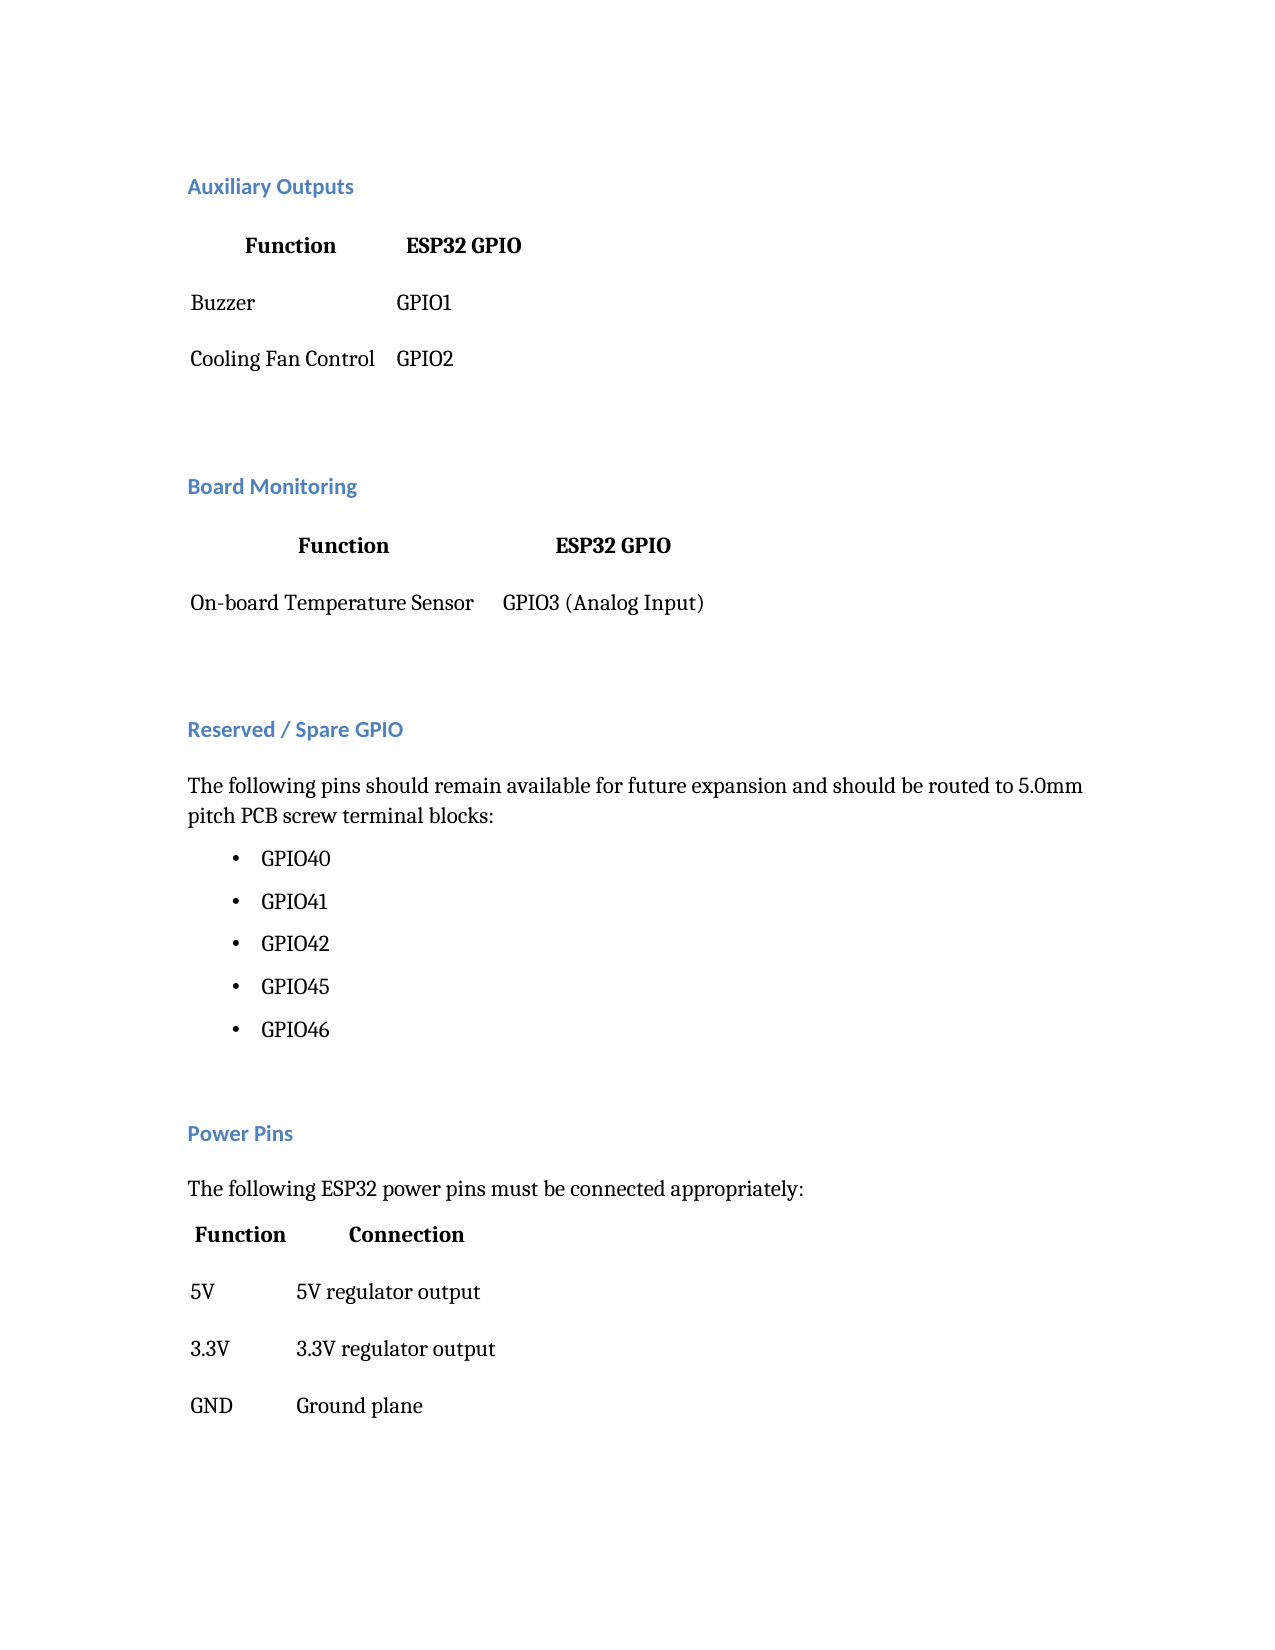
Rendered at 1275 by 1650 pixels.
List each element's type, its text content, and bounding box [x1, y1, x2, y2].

subtitle Board Monitoring [187, 450, 1087, 500]
table_header Function [188, 1219, 293, 1276]
table_header ESP32 GPIO [500, 530, 726, 586]
table_header ESP32 GPIO [394, 230, 533, 286]
table_cell GPIO3 (Analog Input) [500, 586, 726, 643]
table_cell 5V regulator output [294, 1276, 520, 1333]
text The following ESP32 power pins must be connected appropriately: [187, 1176, 1087, 1203]
table_cell GPIO2 [394, 343, 533, 400]
subtitle Auxiliary Outputs [187, 150, 1087, 200]
table_cell Buzzer [188, 286, 394, 343]
table_cell GPIO1 [394, 286, 533, 343]
table_cell Ground plane [294, 1390, 520, 1446]
table_cell On-board Temperature Sensor [188, 586, 500, 643]
list GPIO41 [232, 888, 1087, 915]
table_header Function [188, 230, 394, 286]
list GPIO46 [232, 1017, 1087, 1043]
subtitle Power Pins [187, 1097, 1087, 1147]
list GPIO42 [232, 931, 1087, 957]
subtitle Reserved / Spare GPIO [187, 693, 1087, 743]
table_cell 3.3V regulator output [294, 1333, 520, 1389]
list GPIO45 [232, 974, 1087, 1000]
table_cell 5V [188, 1276, 293, 1333]
text The following pins should remain available for future expansion and should be routed to 5.0mm pitch PCB screw terminal blocks: [187, 773, 1087, 829]
table_cell GND [188, 1390, 293, 1446]
table_cell Cooling Fan Control [188, 343, 394, 400]
table_header Connection [294, 1219, 520, 1276]
list GPIO40 [232, 846, 1087, 872]
table_cell 3.3V [188, 1333, 293, 1389]
table_header Function [188, 530, 500, 586]
